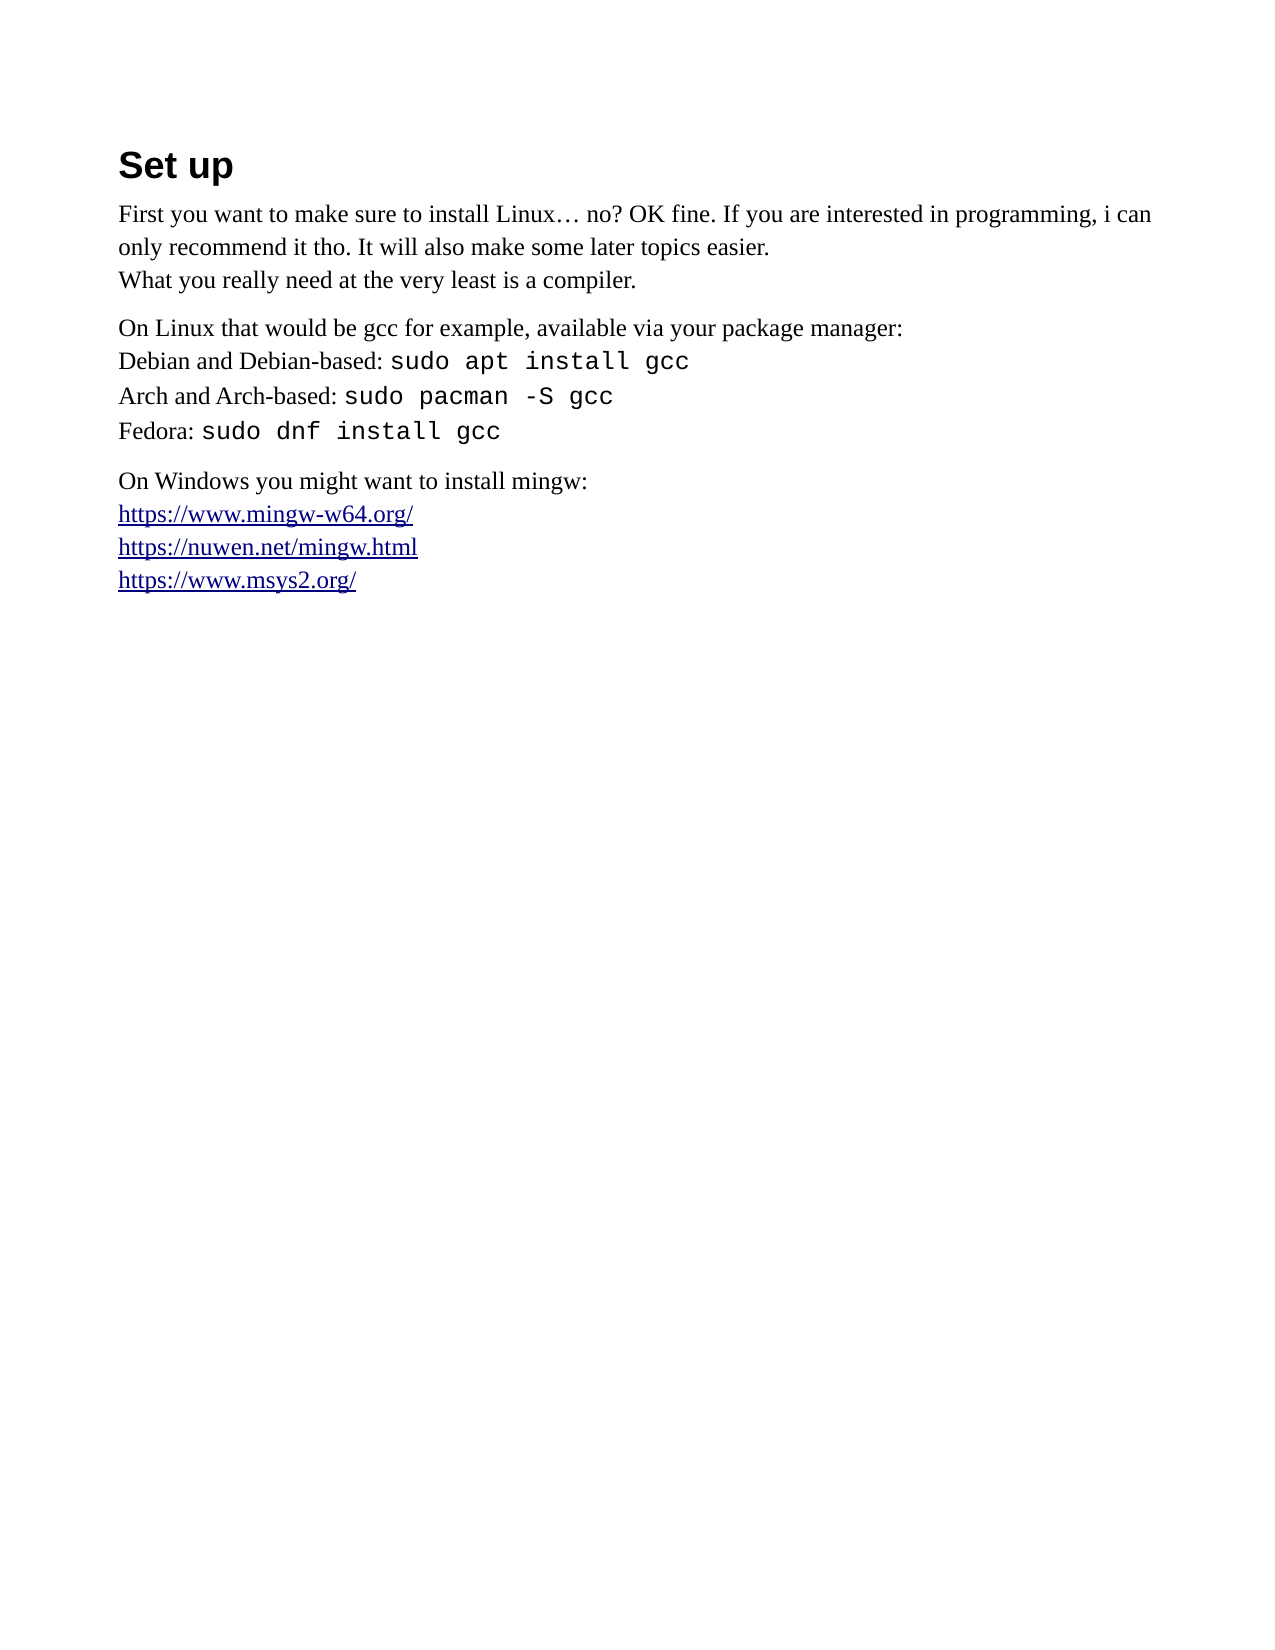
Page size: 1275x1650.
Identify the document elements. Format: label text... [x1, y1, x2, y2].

text On Linux that would be gcc for example, available via your package manager: Debian and Debian-based: sudo apt install gcc Arch and Arch-based: sudo pacman -S gcc Fedora: sudo dnf install gcc [118, 313, 1157, 447]
subtitle Set up [118, 143, 1157, 187]
text First you want to make sure to install Linux… no? OK fine. If you are interested in programming, i can only recommend it tho. It will also make some later topics easier. What you really need at the very least is a compiler. [118, 199, 1157, 294]
text On Windows you might want to install mingw: https://www.mingw-w64.org/ https://nuwen.net/mingw.html https://www.msys2.org/ [118, 466, 1157, 594]
